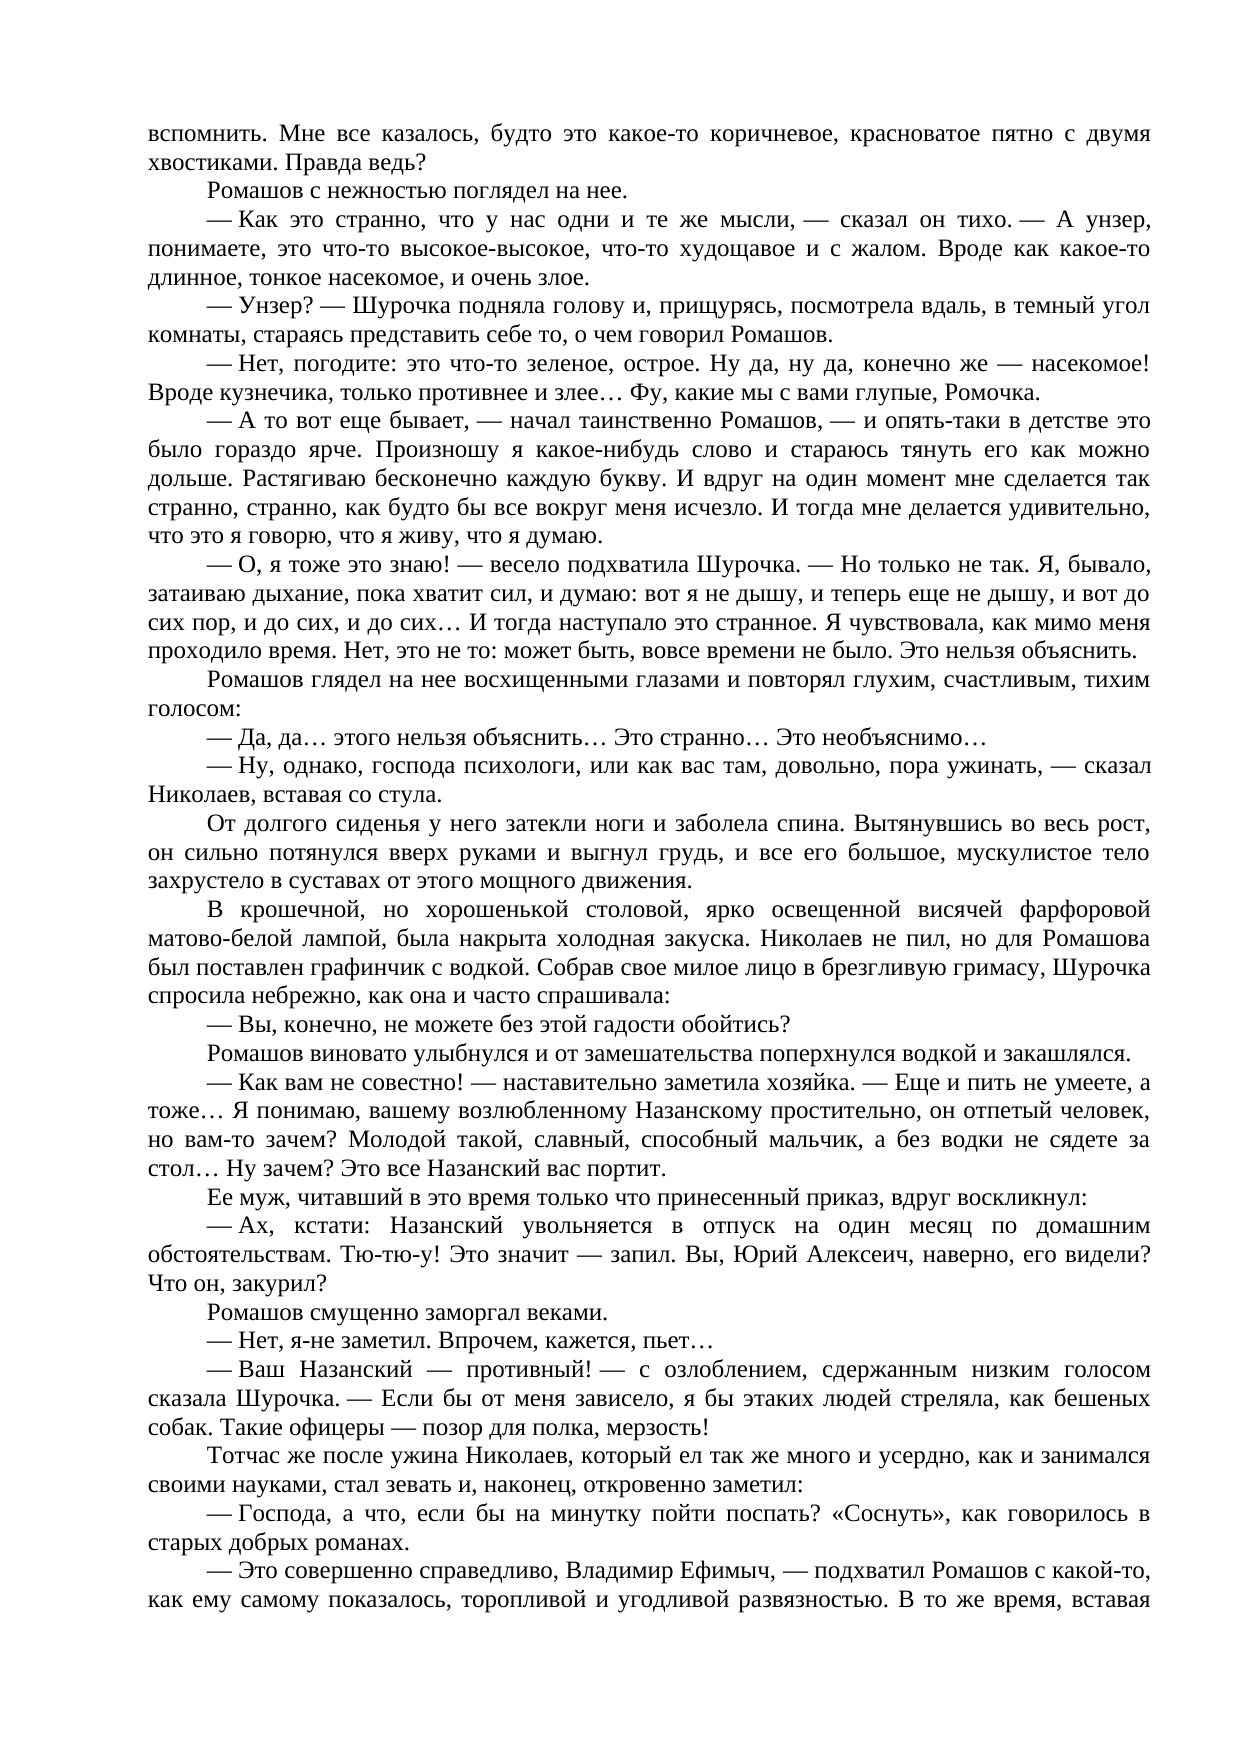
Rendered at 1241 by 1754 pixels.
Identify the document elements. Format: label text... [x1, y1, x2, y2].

text — Ваш Назанский — противный! — с озлоблением, сдержанным низким голосом сказала Шурочка. — Если бы от меня зависело, я бы этаких людей стреляла, как бешеных собак. Такие офицеры — позор для полка, мерзость! [148, 1354, 1152, 1441]
text — Ну, однако, господа психологи, или как вас там, довольно, пора ужинать, — сказал Николаев, вставая со стула. [148, 751, 1152, 808]
text Ромашов виновато улыбнулся и от замешательства поперхнулся водкой и закашлялся. [148, 1038, 1152, 1067]
text — Как это странно, что у нас одни и те же мысли, — сказал он тихо. — А унзер, понимаете, это что-то высокое-высокое, что-то худощавое и с жалом. Вроде как какое-то длинное, тонкое насекомое, и очень злое. [148, 204, 1152, 291]
text — А то вот еще бывает, — начал таинственно Ромашов, — и опять-таки в детстве это было гораздо ярче. Произношу я какое-нибудь слово и стараюсь тянуть его как можно дольше. Растягиваю бесконечно каждую букву. И вдруг на один момент мне сделается так странно, странно, как будто бы все вокруг меня исчезло. И тогда мне делается удивительно, что это я говорю, что я живу, что я думаю. [148, 406, 1152, 549]
text — Господа, а что, если бы на минутку пойти поспать? «Соснуть», как говорилось в старых добрых романах. [148, 1498, 1152, 1556]
text — Нет, я-не заметил. Впрочем, кажется, пьет… [148, 1326, 1152, 1354]
text — Ах, кстати: Назанский увольняется в отпуск на один месяц по домашним обстоятельствам. Тю-тю-у! Это значит — запил. Вы, Юрий Алексеич, наверно, его видели? Что он, закурил? [148, 1211, 1152, 1297]
text Ее муж, читавший в это время только что принесенный приказ, вдруг воскликнул: [148, 1182, 1152, 1211]
text — О, я тоже это знаю! — весело подхватила Шурочка. — Но только не так. Я, бывало, затаиваю дыхание, пока хватит сил, и думаю: вот я не дышу, и теперь еще не дышу, и вот до сих пор, и до сих, и до сих… И тогда наступало это странное. Я чувствовала, как мимо меня проходило время. Нет, это не то: может быть, вовсе времени не было. Это нельзя объяснить. [148, 549, 1152, 664]
text Ромашов глядел на нее восхищенными глазами и повторял глухим, счастливым, тихим голосом: [148, 664, 1152, 722]
text Тотчас же после ужина Николаев, который ел так же много и усердно, как и занимался своими науками, стал зевать и, наконец, откровенно заметил: [148, 1441, 1152, 1498]
text — Как вам не совестно! — наставительно заметила хозяйка. — Еще и пить не умеете, а тоже… Я понимаю, вашему возлюбленному Назанскому простительно, он отпетый человек, но вам-то зачем? Молодой такой, славный, способный мальчик, а без водки не сядете за стол… Ну зачем? Это все Назанский вас портит. [148, 1067, 1152, 1182]
text От долгого сиденья у него затекли ноги и заболела спина. Вытянувшись во весь рост, он сильно потянулся вверх руками и выгнул грудь, и все его большое, мускулистое тело захрустело в суставах от этого мощного движения. [148, 808, 1152, 894]
text — Это совершенно справедливо, Владимир Ефимыч, — подхватил Ромашов с какой-то, как ему самому показалось, торопливой и угодливой развязностью. В то же время, вставая [148, 1556, 1152, 1613]
text вспомнить. Мне все казалось, будто это какое-то коричневое, красноватое пятно с двумя хвостиками. Правда ведь? [148, 118, 1152, 176]
text — Унзер? — Шурочка подняла голову и, прищурясь, посмотрела вдаль, в темный угол комнаты, стараясь представить себе то, о чем говорил Ромашов. [148, 291, 1152, 348]
text Ромашов с нежностью поглядел на нее. [148, 176, 1152, 204]
text — Да, да… этого нельзя объяснить… Это странно… Это необъяснимо… [148, 722, 1152, 751]
text — Нет, погодите: это что-то зеленое, острое. Ну да, ну да, конечно же — насекомое! Вроде кузнечика, только противнее и злее… Фу, какие мы с вами глупые, Ромочка. [148, 348, 1152, 406]
text В крошечной, но хорошенькой столовой, ярко освещенной висячей фарфоровой матово-белой лампой, была накрыта холодная закуска. Николаев не пил, но для Ромашова был поставлен графинчик с водкой. Собрав свое милое лицо в брезгливую гримасу, Шурочка спросила небрежно, как она и часто спрашивала: [148, 894, 1152, 1009]
text Ромашов смущенно заморгал веками. [148, 1297, 1152, 1326]
text — Вы, конечно, не можете без этой гадости обойтись? [148, 1009, 1152, 1038]
